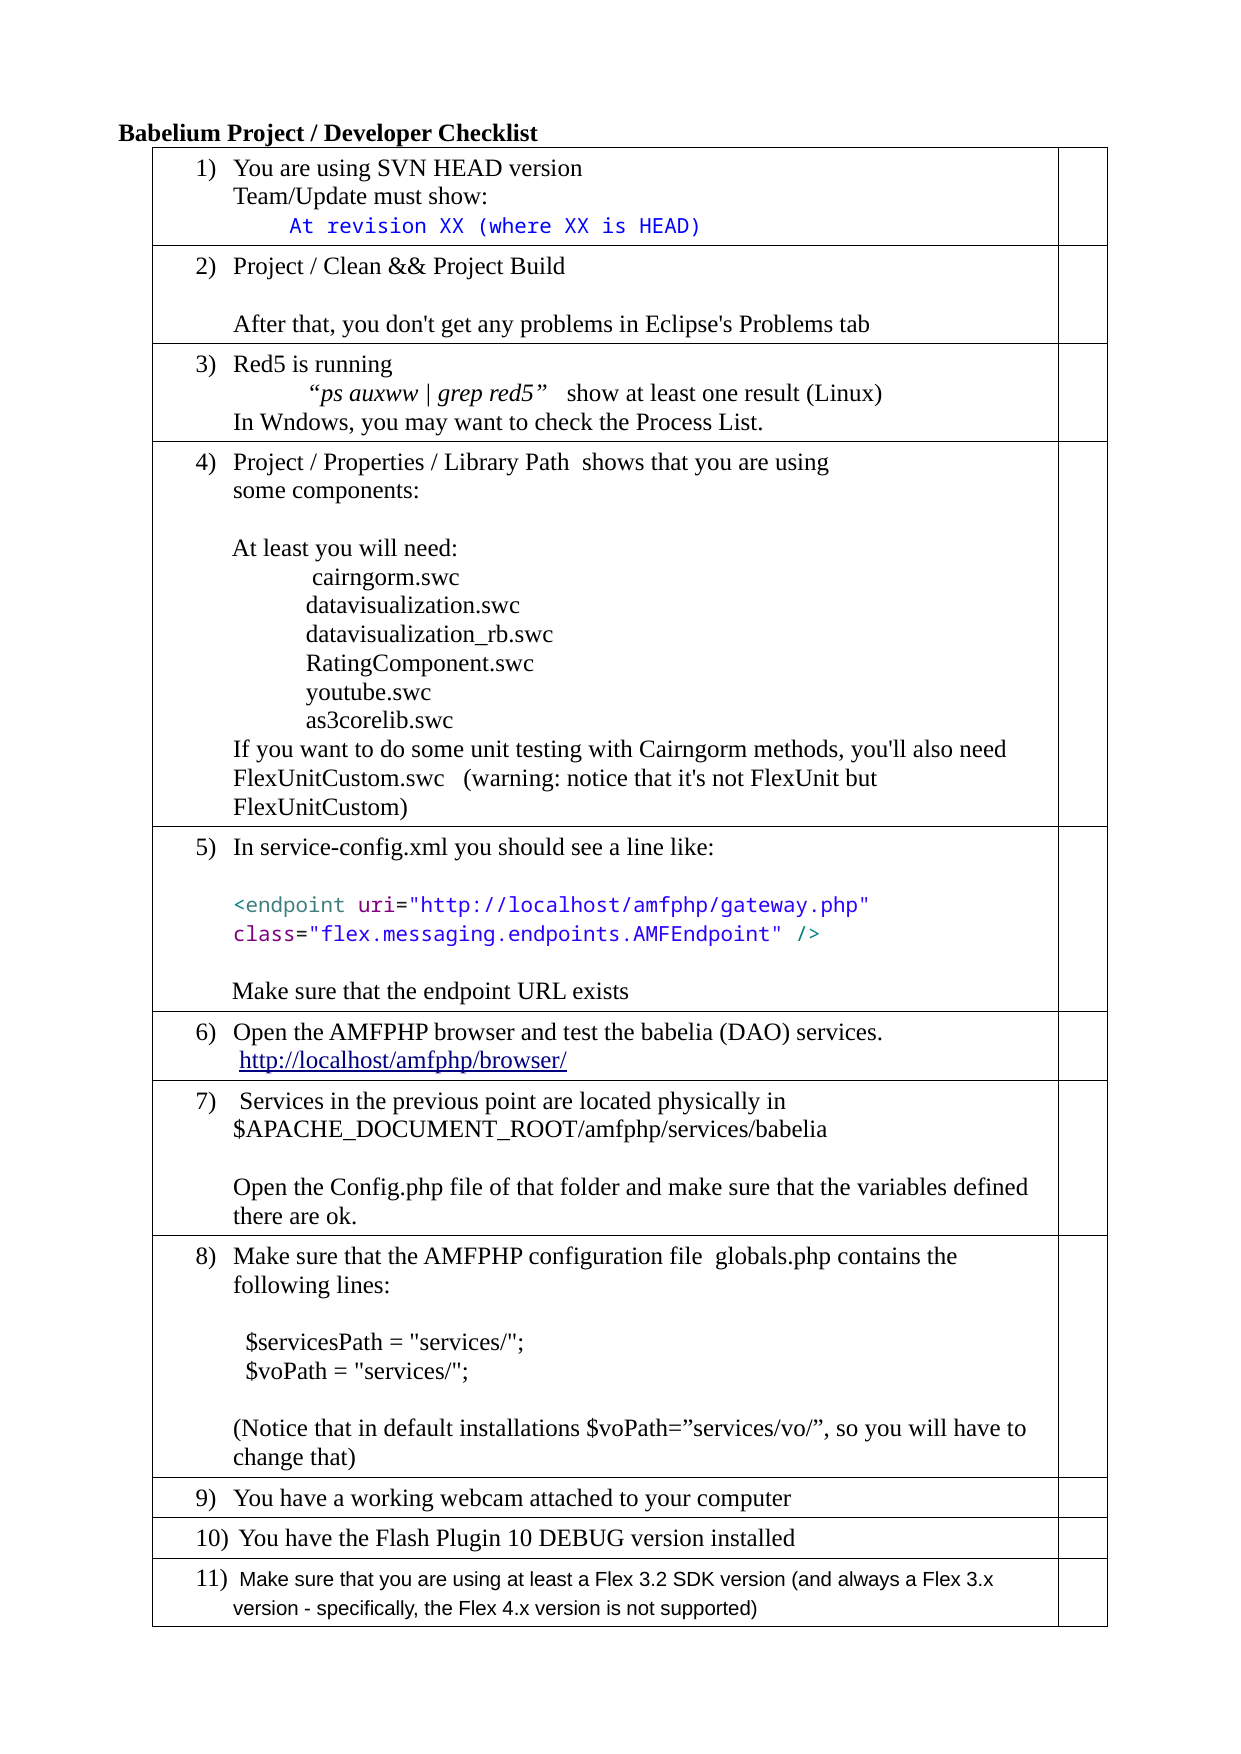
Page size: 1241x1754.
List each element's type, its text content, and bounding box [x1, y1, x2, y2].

table_cell [1059, 1518, 1107, 1557]
table_cell [1059, 344, 1107, 441]
table_cell You have a working webcam attached to your computer [153, 1478, 1058, 1517]
table_cell [1059, 1236, 1107, 1477]
table_cell [1059, 1478, 1107, 1517]
table_cell [1059, 827, 1107, 1011]
table_cell [1059, 1559, 1107, 1626]
text Babelium Project / Developer Checklist [118, 118, 1122, 147]
table_cell Services in the previous point are located physically in $APACHE_DOCUMENT_ROOT/amfphp/services/babelia Open the Config.php file of that folder and make sure that the variables defined there are ok. [153, 1081, 1058, 1235]
table_cell Project / Clean && Project Build After that, you don't get any problems in Eclipse's Problems tab [153, 246, 1058, 343]
table_cell [1059, 246, 1107, 343]
table_cell Open the AMFPHP browser and test the babelia (DAO) services. http://localhost/amfphp/browser/ [153, 1012, 1058, 1080]
table_header [1059, 148, 1107, 245]
table_cell [1059, 1081, 1107, 1235]
table_cell Project / Properties / Library Path shows that you are using some components: At least you will need: cairngorm.swc datavisualization.swc datavisualization_rb.swc RatingComponent.swc youtube.swc as3corelib.swc If you want to do some unit testing with Cairngorm methods, you'll also need FlexUnitCustom.swc (warning: notice that it's not FlexUnit but FlexUnitCustom) [153, 442, 1058, 826]
table_cell You have the Flash Plugin 10 DEBUG version installed [153, 1518, 1058, 1557]
table_cell Make sure that the AMFPHP configuration file globals.php contains the following lines: $servicesPath = "services/"; $voPath = "services/"; (Notice that in default installations $voPath=”services/vo/”, so you will have to change that) [153, 1236, 1058, 1477]
table_cell [1059, 1012, 1107, 1080]
table_cell Red5 is running “ps auxww | grep red5” show at least one result (Linux) In Wndows, you may want to check the Process List. [153, 344, 1058, 441]
table_cell Make sure that you are using at least a Flex 3.2 SDK version (and always a Flex 3.x version - specifically, the Flex 4.x version is not supported) [153, 1559, 1058, 1626]
table_cell [1059, 442, 1107, 826]
table_cell In service-config.xml you should see a line like: <endpoint uri="http://localhost/amfphp/gateway.php" class="flex.messaging.endpoints.AMFEndpoint" /> Make sure that the endpoint URL exists [153, 827, 1058, 1011]
table_header You are using SVN HEAD version Team/Update must show: At revision XX (where XX is HEAD) [153, 148, 1058, 245]
